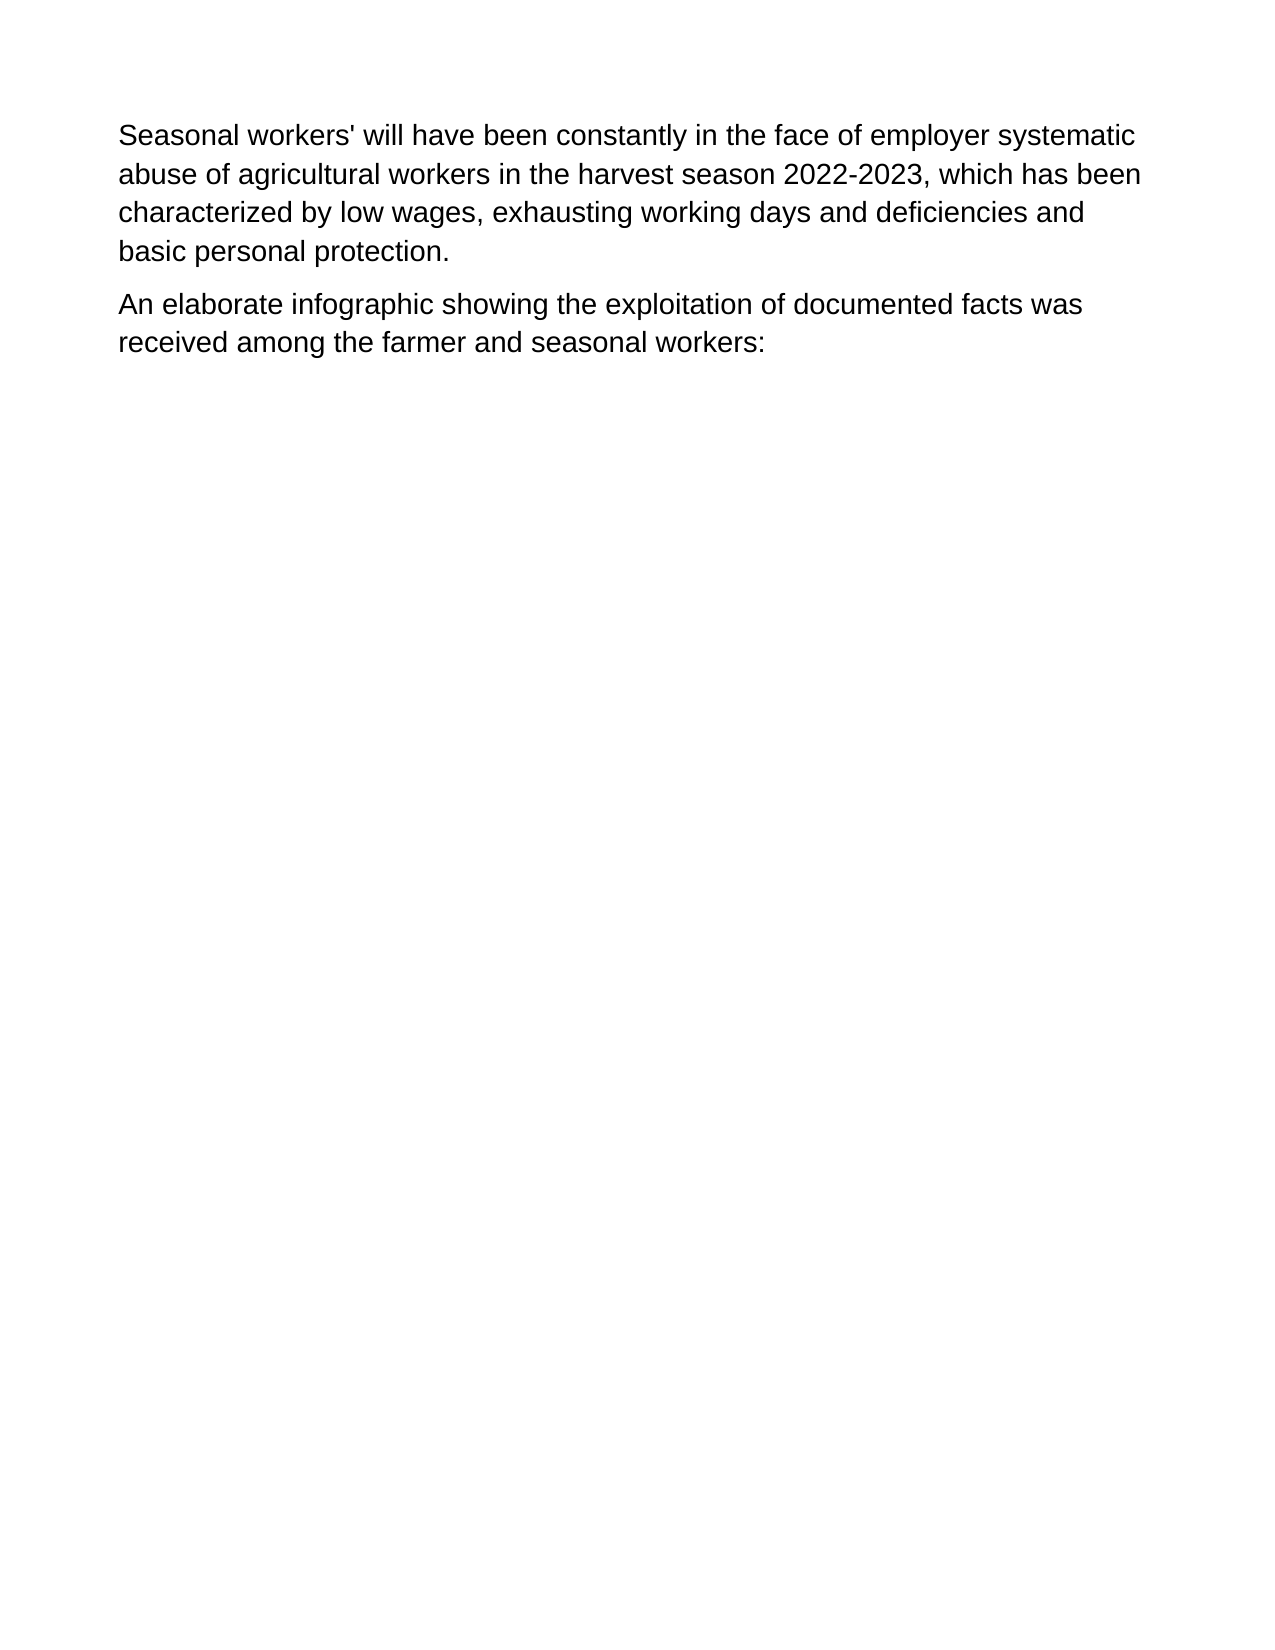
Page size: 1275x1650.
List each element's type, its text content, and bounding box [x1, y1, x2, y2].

text An elaborate infographic showing the exploitation of documented facts was received among the farmer and seasonal workers: [118, 287, 1157, 359]
text Seasonal workers' will have been constantly in the face of employer systematic abuse of agricultural workers in the harvest season 2022-2023, which has been characterized by low wages, exhausting working days and deficiencies and basic personal protection. [118, 118, 1157, 267]
